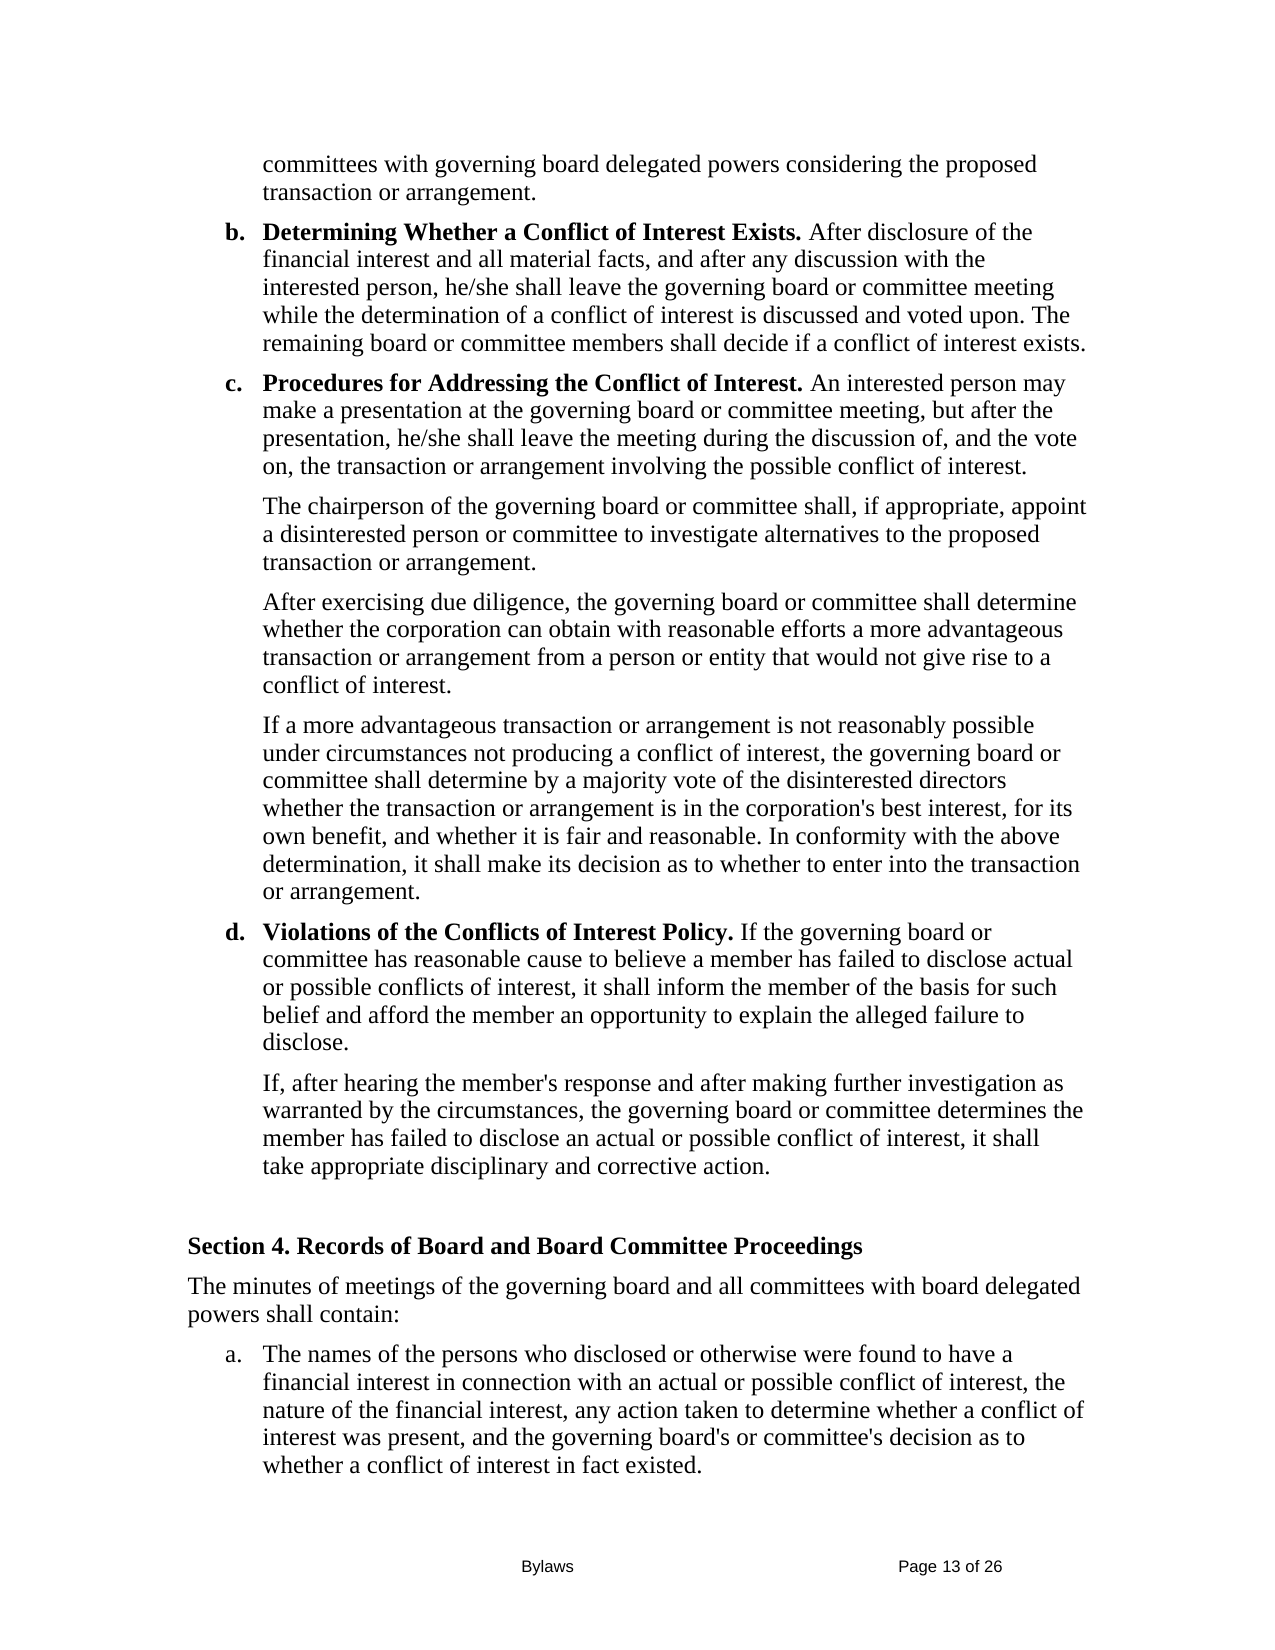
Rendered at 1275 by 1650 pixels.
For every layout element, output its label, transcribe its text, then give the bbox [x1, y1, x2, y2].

text If a more advantageous transaction or arrangement is not reasonably possible under circumstances not producing a conflict of interest, the governing board or committee shall determine by a majority vote of the disinterested directors whether the transaction or arrangement is in the corporation's best interest, for its own benefit, and whether it is fair and reasonable. In conformity with the above determination, it shall make its decision as to whether to enter into the transaction or arrangement. [225, 711, 1087, 905]
text Section 4. Records of Board and Board Committee Proceedings [187, 1232, 1087, 1260]
text b. Determining Whether a Conflict of Interest Exists. After disclosure of the financial interest and all material facts, and after any discussion with the interested person, he/she shall leave the governing board or committee meeting while the determination of a conflict of interest is discussed and voted upon. The remaining board or committee members shall decide if a conflict of interest exists. [225, 218, 1087, 356]
text If, after hearing the member's response and after making further investigation as warranted by the circumstances, the governing board or committee determines the member has failed to disclose an actual or possible conflict of interest, it shall take appropriate disciplinary and corrective action. [225, 1069, 1087, 1179]
text The minutes of meetings of the governing board and all committees with board delegated powers shall contain: [187, 1272, 1087, 1328]
text After exercising due diligence, the governing board or committee shall determine whether the corporation can obtain with reasonable efforts a more advantageous transaction or arrangement from a person or entity that would not give rise to a conflict of interest. [225, 588, 1087, 699]
text d. Violations of the Conflicts of Interest Policy. If the governing board or committee has reasonable cause to believe a member has failed to disclose actual or possible conflicts of interest, it shall inform the member of the basis for such belief and afford the member an opportunity to explain the alleged failure to disclose. [225, 918, 1087, 1056]
text committees with governing board delegated powers considering the proposed transaction or arrangement. [225, 150, 1087, 205]
text a. The names of the persons who disclosed or otherwise were found to have a financial interest in connection with an actual or possible conflict of interest, the nature of the financial interest, any action taken to determine whether a conflict of interest was present, and the governing board's or committee's decision as to whether a conflict of interest in fact existed. [225, 1340, 1087, 1479]
text The chairperson of the governing board or committee shall, if appropriate, appoint a disinterested person or committee to investigate alternatives to the proposed transaction or arrangement. [225, 492, 1087, 575]
text c. Procedures for Addressing the Conflict of Interest. An interested person may make a presentation at the governing board or committee meeting, but after the presentation, he/she shall leave the meeting during the discussion of, and the vote on, the transaction or arrangement involving the possible conflict of interest. [225, 369, 1087, 480]
